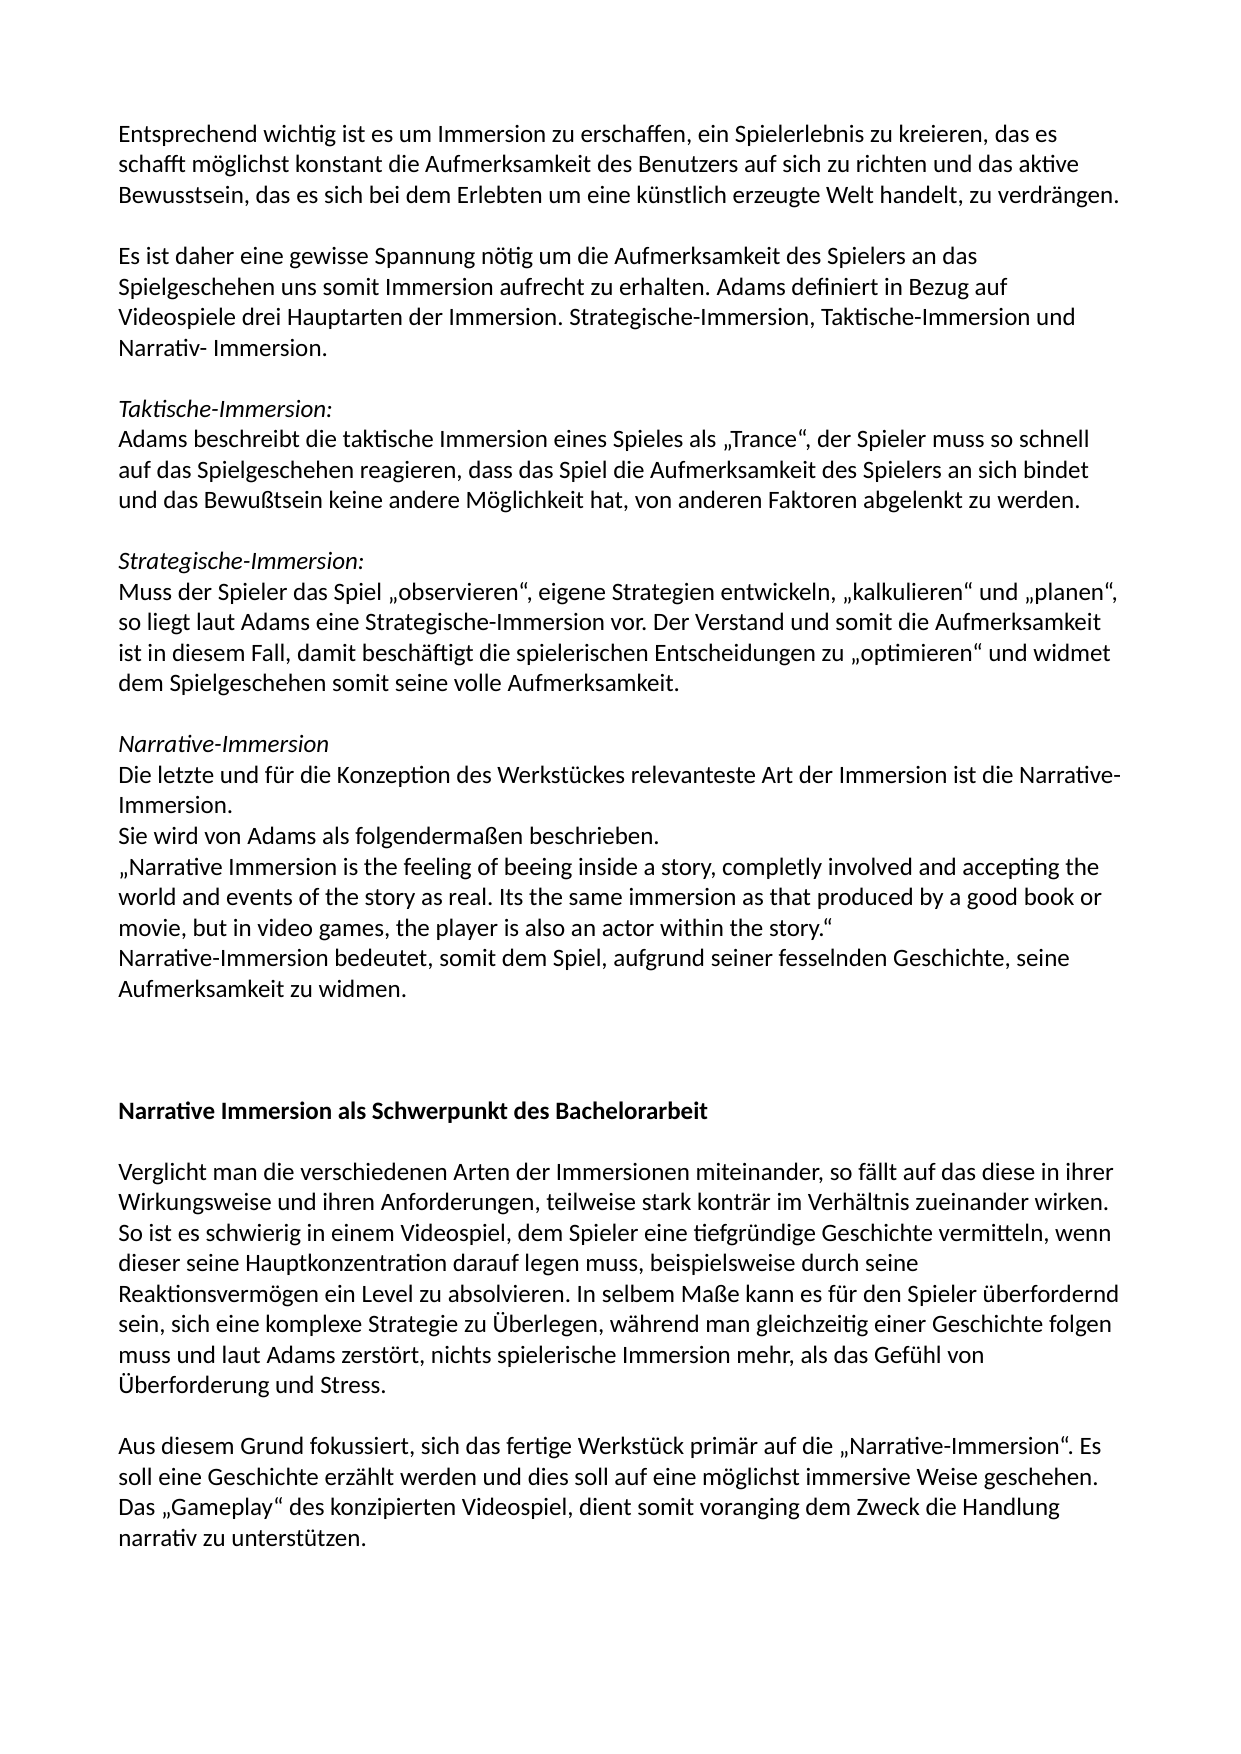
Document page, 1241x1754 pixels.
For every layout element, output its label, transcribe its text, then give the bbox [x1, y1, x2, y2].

text Aus diesem Grund fokussiert, sich das fertige Werkstück primär auf die „Narrative-Immersion“. Es soll eine Geschichte erzählt werden und dies soll auf eine möglichst immersive Weise geschehen. Das „Gameplay“ des konzipierten Videospiel, dient somit voranging dem Zweck die Handlung narrativ zu unterstützen. [118, 1431, 1122, 1553]
text „Narrative Immersion is the feeling of beeing inside a story, completly involved and accepting the world and events of the story as real. Its the same immersion as that produced by a good book or movie, but in video games, the player is also an actor within the story.“ [118, 851, 1122, 942]
text Muss der Spieler das Spiel „observieren“, eigene Strategien entwickeln, „kalkulieren“ und „planen“, so liegt laut Adams eine Strategische-Immersion vor. Der Verstand und somit die Aufmerksamkeit ist in diesem Fall, damit beschäftigt die spielerischen Entscheidungen zu „optimieren“ und widmet dem Spielgeschehen somit seine volle Aufmerksamkeit. [118, 576, 1122, 698]
text Narrative Immersion als Schwerpunkt des Bachelorarbeit [118, 1095, 1122, 1125]
text Verglicht man die verschiedenen Arten der Immersionen miteinander, so fällt auf das diese in ihrer Wirkungsweise und ihren Anforderungen, teilweise stark konträr im Verhältnis zueinander wirken. So ist es schwierig in einem Videospiel, dem Spieler eine tiefgründige Geschichte vermitteln, wenn dieser seine Hauptkonzentration darauf legen muss, beispielsweise durch seine Reaktionsvermögen ein Level zu absolvieren. In selbem Maße kann es für den Spieler überfordernd sein, sich eine komplexe Strategie zu Überlegen, während man gleichzeitig einer Geschichte folgen muss und laut Adams zerstört, nichts spielerische Immersion mehr, als das Gefühl von Überforderung und Stress. [118, 1156, 1122, 1400]
text Sie wird von Adams als folgendermaßen beschrieben. [118, 820, 1122, 851]
text Narrative-Immersion bedeutet, somit dem Spiel, aufgrund seiner fesselnden Geschichte, seine Aufmerksamkeit zu widmen. [118, 942, 1122, 1003]
text Entsprechend wichtig ist es um Immersion zu erschaffen, ein Spielerlebnis zu kreieren, das es schafft möglichst konstant die Aufmerksamkeit des Benutzers auf sich zu richten und das aktive Bewusstsein, das es sich bei dem Erlebten um eine künstlich erzeugte Welt handelt, zu verdrängen. [118, 118, 1122, 210]
text Strategische-Immersion: [118, 545, 1122, 576]
text Narrative-Immersion [118, 728, 1122, 759]
text Es ist daher eine gewisse Spannung nötig um die Aufmerksamkeit des Spielers an das Spielgeschehen uns somit Immersion aufrecht zu erhalten. Adams definiert in Bezug auf Videospiele drei Hauptarten der Immersion. Strategische-Immersion, Taktische-Immersion und Narrativ- Immersion. [118, 240, 1122, 362]
text Die letzte und für die Konzeption des Werkstückes relevanteste Art der Immersion ist die Narrative-Immersion. [118, 759, 1122, 820]
text Taktische-Immersion: Adams beschreibt die taktische Immersion eines Spieles als „Trance“, der Spieler muss so schnell auf das Spielgeschehen reagieren, dass das Spiel die Aufmerksamkeit des Spielers an sich bindet und das Bewußtsein keine andere Möglichkeit hat, von anderen Faktoren abgelenkt zu werden. [118, 393, 1122, 515]
